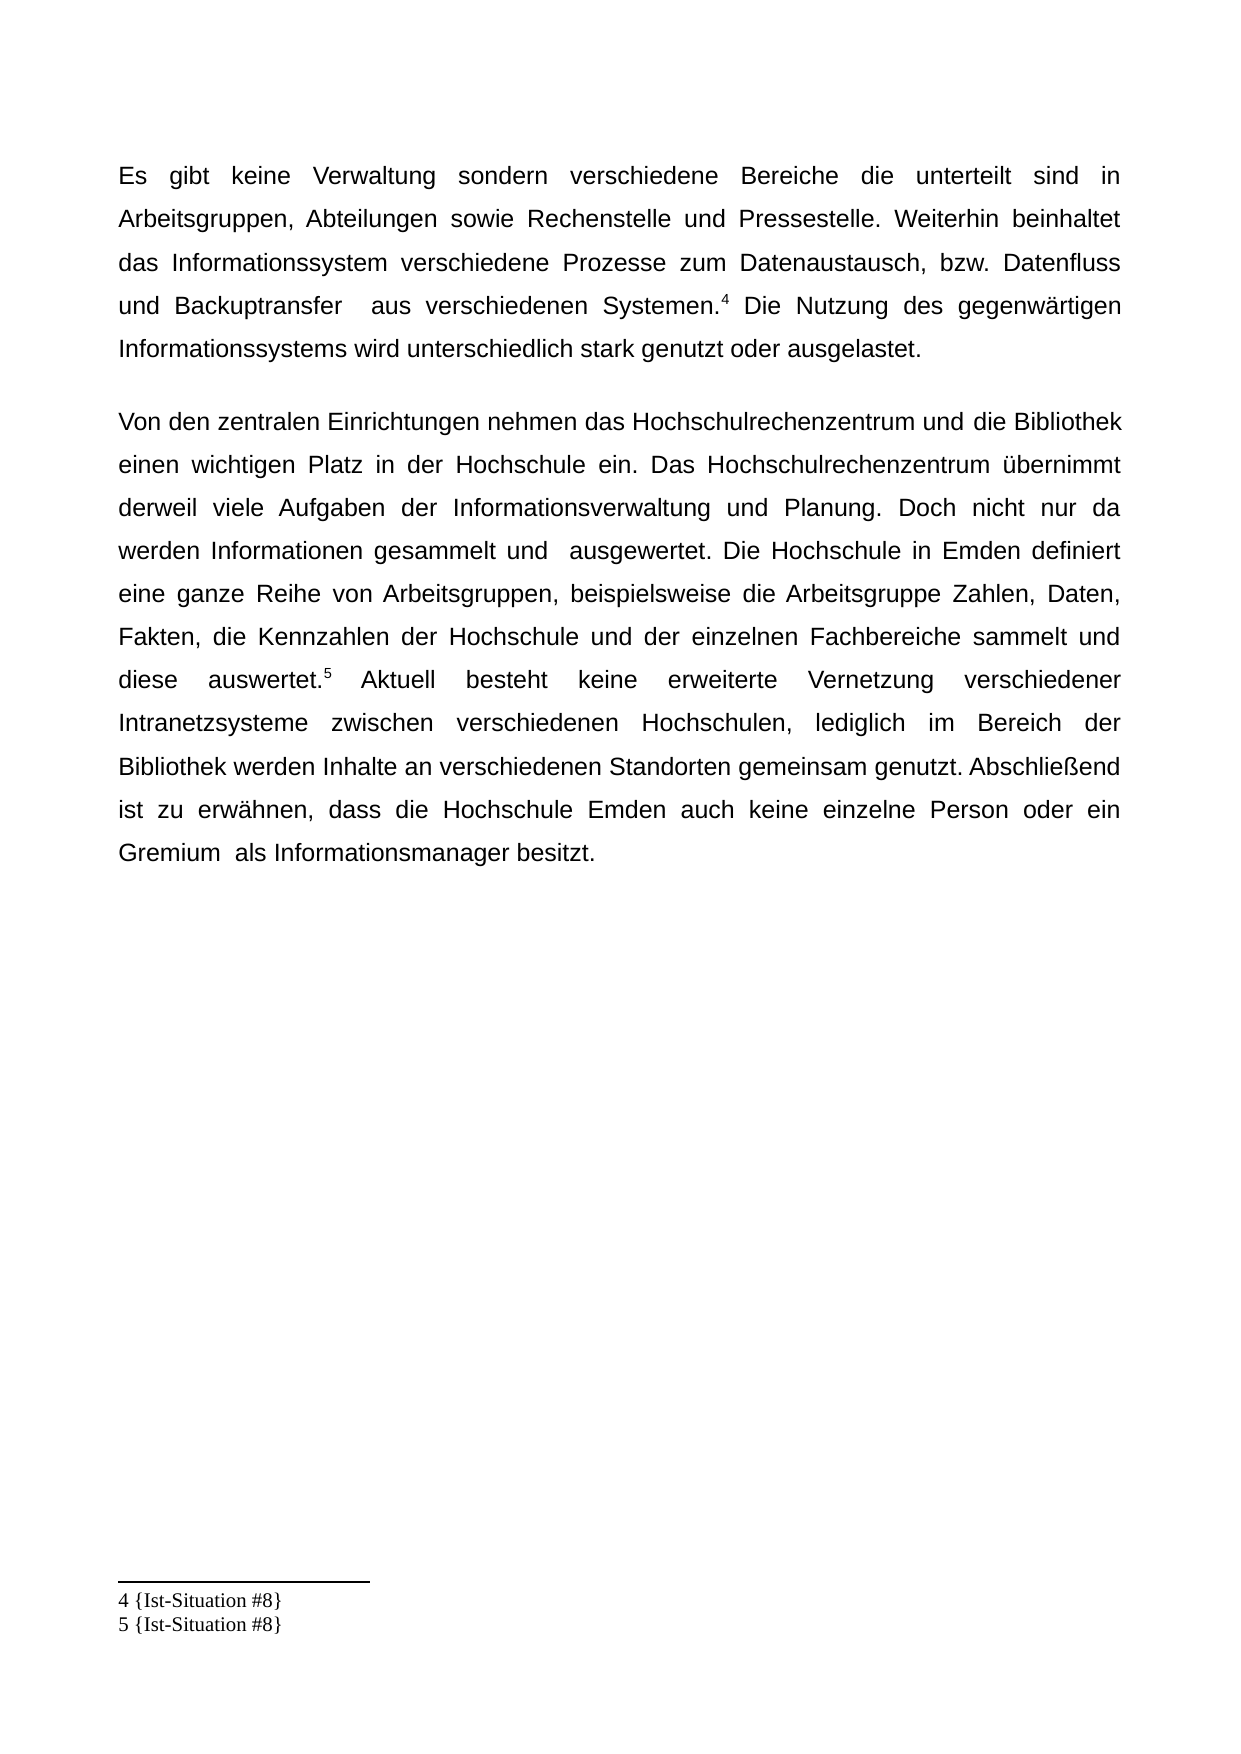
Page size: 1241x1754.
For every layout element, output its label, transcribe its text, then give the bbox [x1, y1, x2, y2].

text {Ist-Situation #8} [118, 1588, 1122, 1612]
text Es gibt keine Verwaltung sondern verschiedene Bereiche die unterteilt sind in Arbeitsgruppen, Abteilungen sowie Rechenstelle und Pressestelle. Weiterhin beinhaltet das Informationssystem verschiedene Prozesse zum Datenaustausch, bzw. Datenfluss und Backuptransfer aus verschiedenen Systemen. Die Nutzung des gegenwärtigen Informationssystems wird unterschiedlich stark genutzt oder ausgelastet. [118, 118, 1122, 362]
text {Ist-Situation #8} [118, 1612, 1122, 1636]
text Von den zentralen Einrichtungen nehmen das Hochschulrechenzentrum und die Bibliothek einen wichtigen Platz in der Hochschule ein. Das Hochschulrechenzentrum übernimmt derweil viele Aufgaben der Informationsverwaltung und Planung. Doch nicht nur da werden Informationen gesammelt und ausgewertet. Die Hochschule in Emden definiert eine ganze Reihe von Arbeitsgruppen, beispielsweise die Arbeitsgruppe Zahlen, Daten, Fakten, die Kennzahlen der Hochschule und der einzelnen Fachbereiche sammelt und diese auswertet. Aktuell besteht keine erweiterte Vernetzung verschiedener Intranetzsysteme zwischen verschiedenen Hochschulen, lediglich im Bereich der Bibliothek werden Inhalte an verschiedenen Standorten gemeinsam genutzt. Abschließend ist zu erwähnen, dass die Hochschule Emden auch keine einzelne Person oder ein Gremium als Informationsmanager besitzt. [118, 406, 1122, 866]
